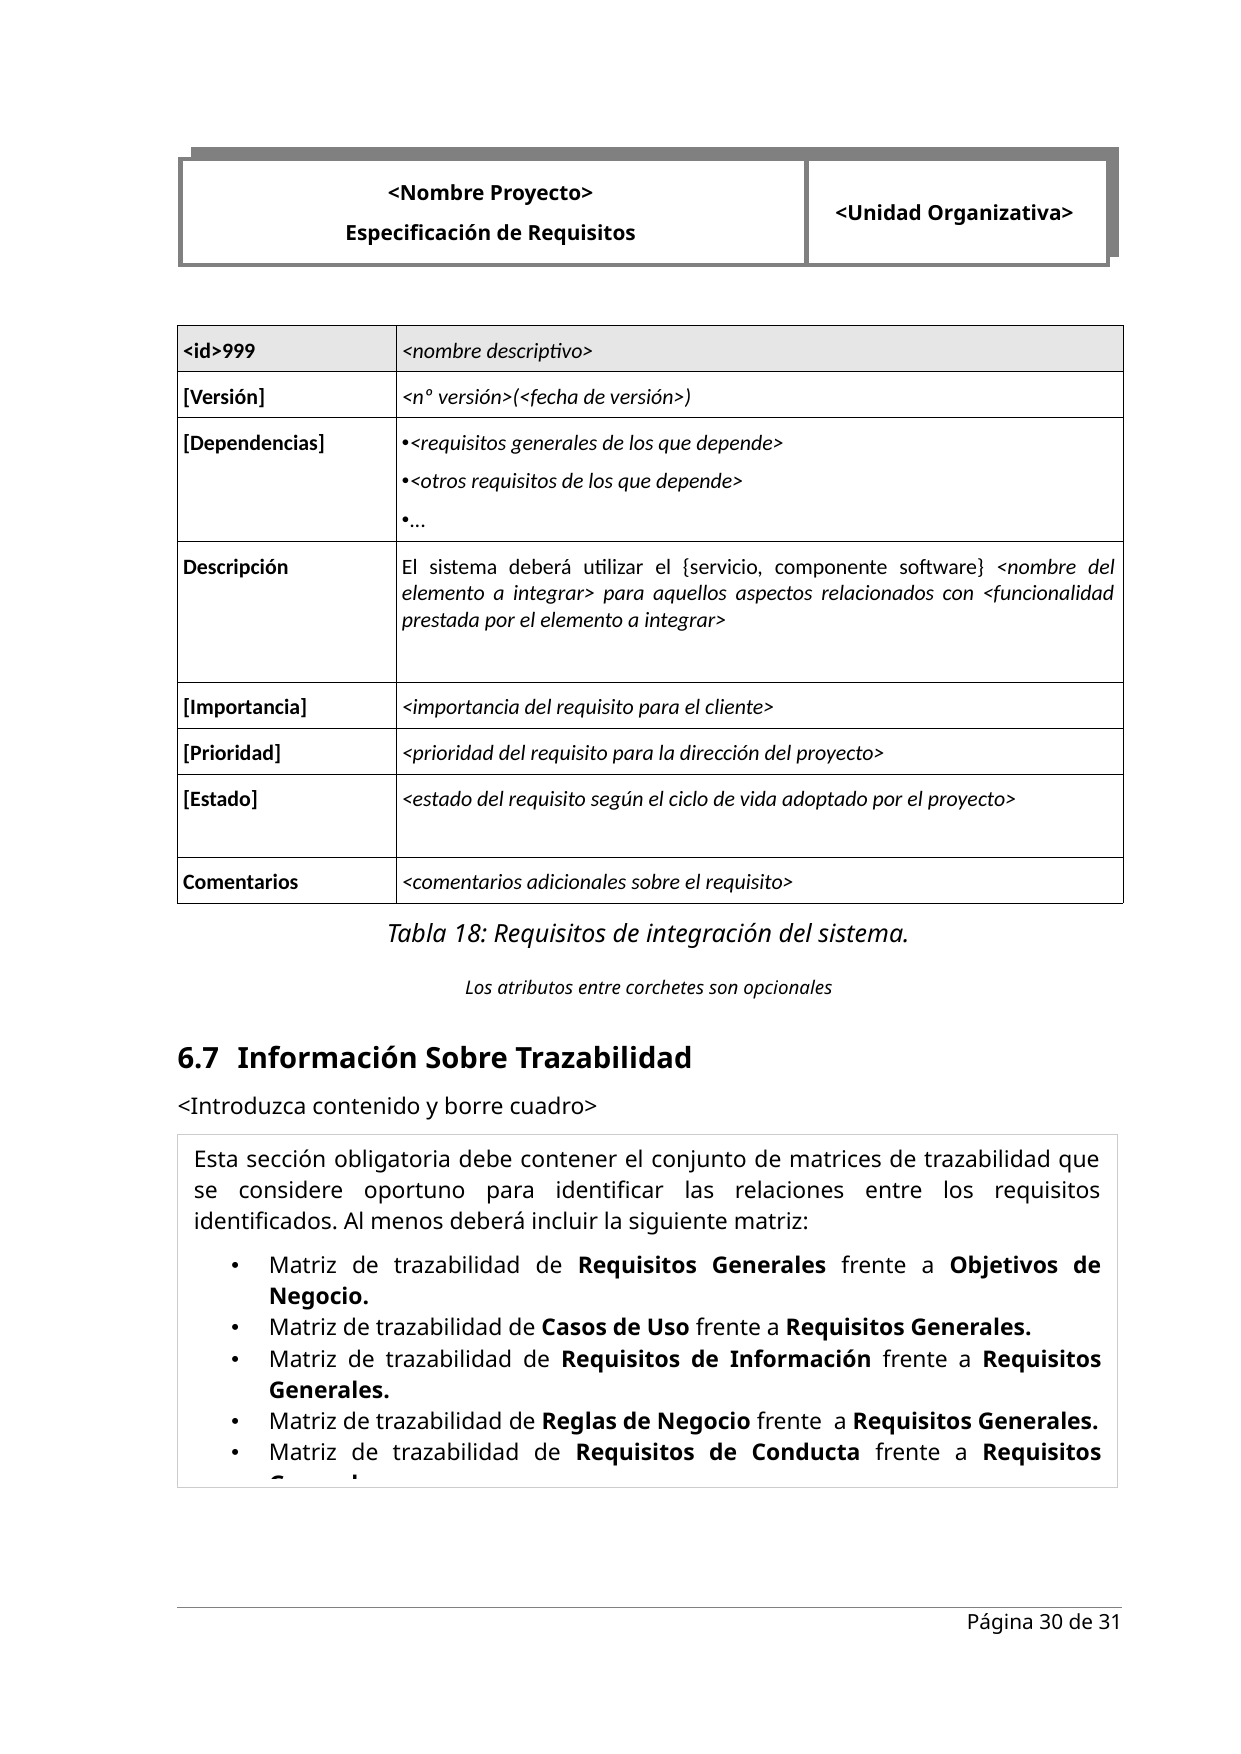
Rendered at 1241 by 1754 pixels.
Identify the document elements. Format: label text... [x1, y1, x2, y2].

table_header <id>999 [178, 326, 396, 371]
text Tabla 18: Requisitos de integración del sistema. [177, 915, 1122, 949]
text <Introduzca contenido y borre cuadro> [177, 1090, 1122, 1121]
list Matriz de trazabilidad de Casos de Uso frente a Requisitos Generales. [231, 1311, 1101, 1342]
table_cell <nº versión>(<fecha de versión>) [397, 372, 1123, 417]
table_cell [Importancia] [178, 683, 396, 728]
table_cell El sistema deberá utilizar el {servicio, componente software} <nombre del elemento a integrar> para aquellos aspectos relacionados con <funcionalidad prestada por el elemento a integrar> [397, 542, 1123, 682]
table_cell [Estado] [178, 775, 396, 857]
table_header <nombre descriptivo> [397, 326, 1123, 371]
table_cell Descripción [178, 542, 396, 682]
table_cell <prioridad del requisito para la dirección del proyecto> [397, 729, 1123, 774]
subtitle Información Sobre Trazabilidad [177, 1037, 1122, 1077]
list Matriz de trazabilidad de Reglas de Negocio frente a Requisitos Generales. [231, 1405, 1101, 1436]
table_cell [Versión] [178, 372, 396, 417]
table_cell <requisitos generales de los que depende> <otros requisitos de los que depende> ... [397, 418, 1123, 541]
list Matriz de trazabilidad de Requisitos Generales frente a Objetivos de Negocio. [231, 1249, 1101, 1311]
table_cell Comentarios [178, 858, 396, 903]
table_cell [Prioridad] [178, 729, 396, 774]
list Matriz de trazabilidad de Requisitos de Información frente a Requisitos Generales. [231, 1342, 1101, 1405]
table_cell <importancia del requisito para el cliente> [397, 683, 1123, 728]
text Los atributos entre corchetes son opcionales [177, 974, 1122, 1000]
list Matriz de trazabilidad de Requisitos de Conducta frente a Requisitos Generales. [231, 1436, 1101, 1479]
table_cell <comentarios adicionales sobre el requisito> [397, 858, 1123, 903]
text Esta sección obligatoria debe contener el conjunto de matrices de trazabilidad que se considere oportuno para identificar las relaciones entre los requisitos identificados. Al menos deberá incluir la siguiente matriz: [194, 1142, 1101, 1236]
table_cell [Dependencias] [178, 418, 396, 541]
table_cell <estado del requisito según el ciclo de vida adoptado por el proyecto> [397, 775, 1123, 857]
